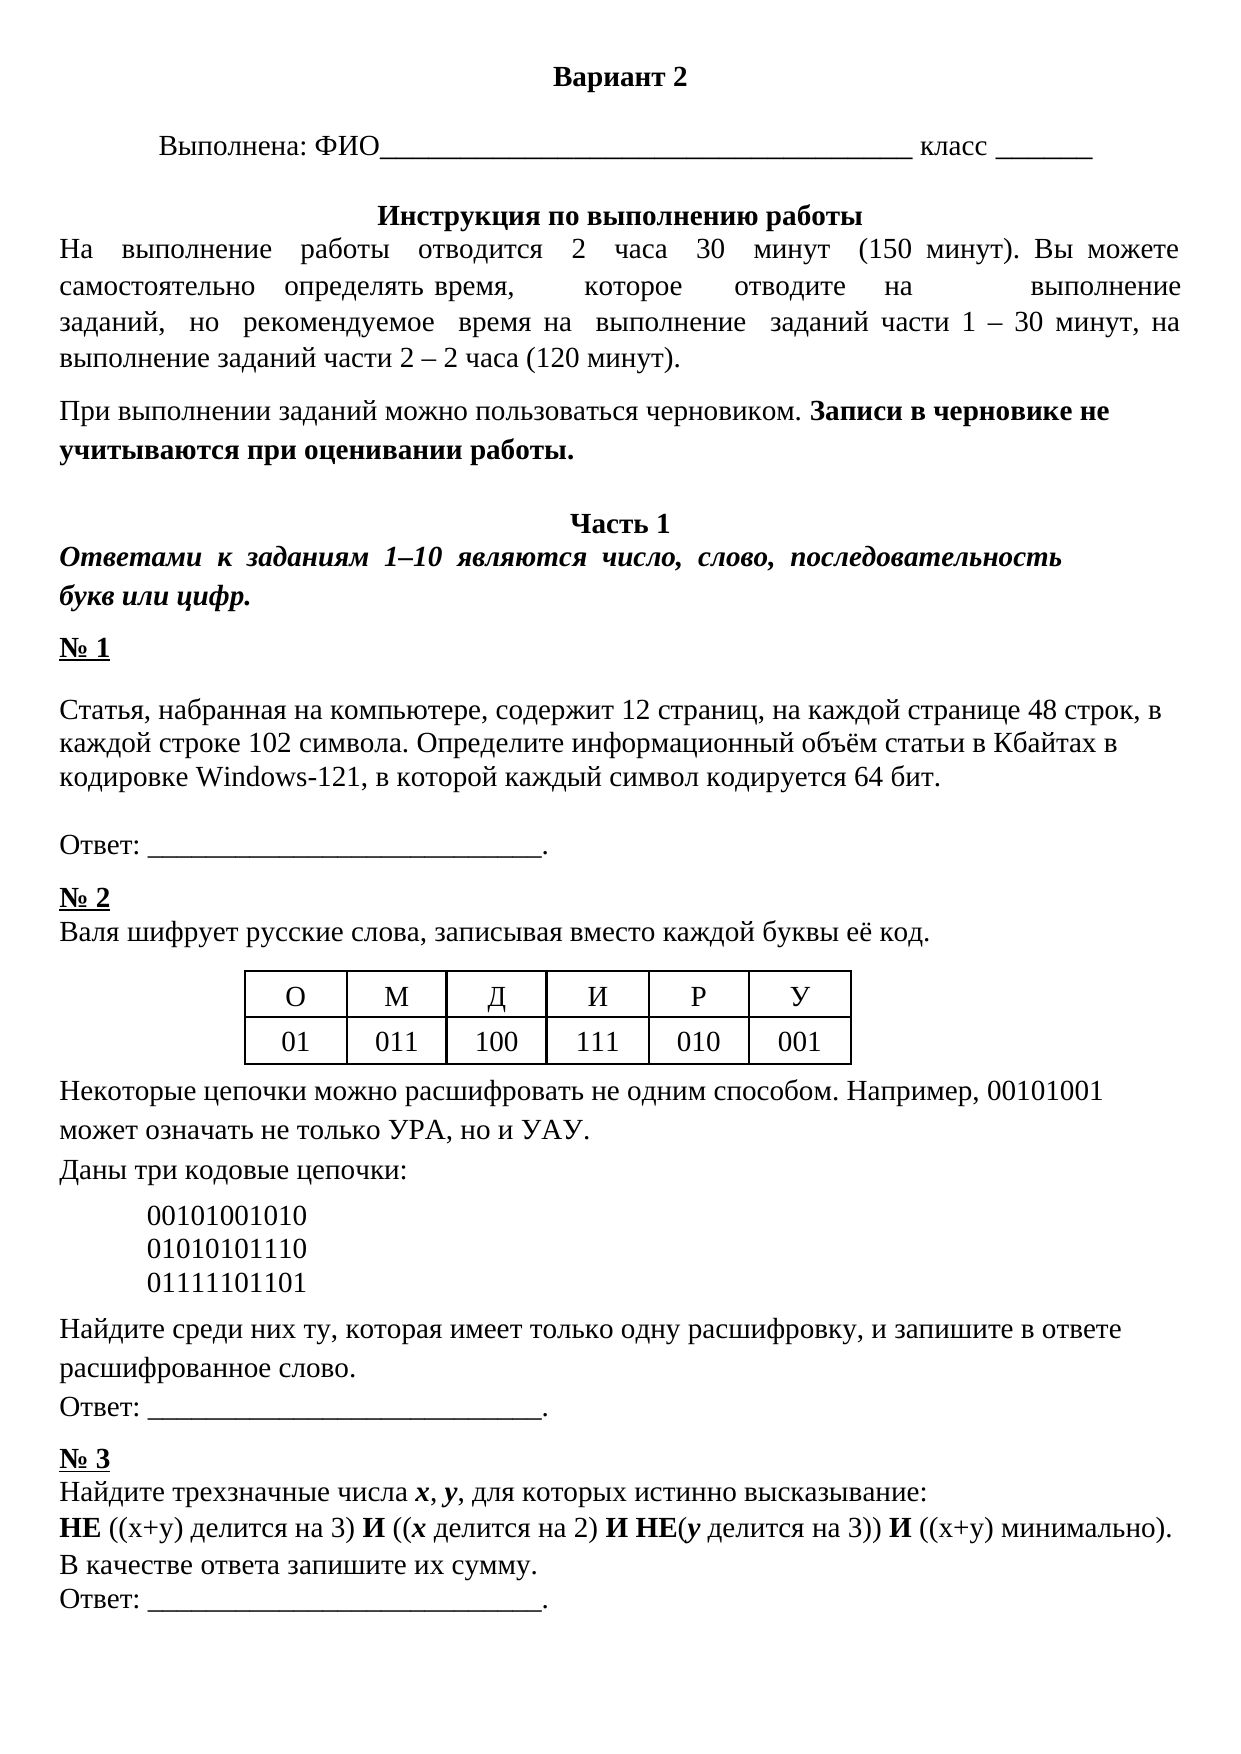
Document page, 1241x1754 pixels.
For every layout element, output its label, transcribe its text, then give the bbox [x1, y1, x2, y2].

table_cell 011 [348, 1018, 445, 1058]
table_header Р [650, 972, 748, 1012]
text На выполнение работы отводится 2 часа 30 минут (150 минут). Вы можете самостоятельно определять время, которое отводите на выполнение заданий, но рекомендуемое время на выполнение заданий части 1 – 30 минут, на выполнение заданий части 2 – 2 часа (120 минут). [59, 232, 1181, 374]
table_cell [246, 1058, 346, 1063]
table_cell 001 [750, 1018, 850, 1058]
text № 1 [59, 637, 1181, 663]
table_cell [448, 1012, 545, 1016]
text Выполнена: ФИО_________________________________ класс ______ [69, 126, 1181, 163]
text Найдите среди них ту, которая имеет только одну расшифровку, и запишите в ответе расшифрованное слово. [59, 1311, 1181, 1384]
table_cell [348, 1012, 445, 1016]
table_header Д [448, 972, 545, 1012]
table_cell 010 [650, 1018, 748, 1058]
text Ответами к заданиям 1–10 являются число, слово, последовательность букв или цифр. [59, 539, 1063, 612]
table_cell [650, 1012, 748, 1016]
table_header М [348, 972, 445, 1012]
table_cell [246, 1012, 346, 1016]
table_cell [750, 1058, 850, 1063]
text Даны три кодовые цепочки: [59, 1152, 1181, 1186]
text Ответ: ___________________________. [59, 1389, 1181, 1423]
table_cell 111 [548, 1018, 648, 1058]
table_header И [548, 972, 648, 1012]
table_cell [448, 1058, 545, 1063]
text Валя шифрует русские слова, записывая вместо каждой буквы её код. [59, 914, 1181, 947]
table_cell 100 [448, 1018, 545, 1058]
text Инструкция по выполнению работы [59, 198, 1181, 232]
text Некоторые цепочки можно расшифровать не одним способом. Например, 00101001 может означать не только УРА, но и УАУ. [59, 1073, 1181, 1146]
table_cell [650, 1058, 748, 1063]
text Статья, набранная на компьютере, содержит 12 страниц, на каждой странице 48 строк, в каждой строке 102 символа. Определите информационный объём статьи в Кбайтах в кодировке Windows-121, в которой каждый символ кодируется 64 бит. [59, 692, 1181, 793]
table_cell 01 [246, 1018, 346, 1058]
text 01111101101 [147, 1265, 1181, 1299]
table_cell [548, 1058, 648, 1063]
table_cell [750, 1012, 850, 1016]
table_cell [348, 1058, 445, 1063]
table_header О [246, 972, 346, 1012]
text Ответ: ___________________________. [59, 1581, 1181, 1615]
table_cell [548, 1012, 648, 1016]
table_header У [750, 972, 850, 1012]
text 01010101110 [147, 1232, 1181, 1265]
text Ответ: ___________________________. [59, 827, 1181, 861]
text № 3 [59, 1443, 1181, 1475]
text Вариант 2 [59, 59, 1181, 93]
text При выполнении заданий можно пользоваться черновиком. Записи в черновике не учитываются при оценивании работы. [59, 389, 1181, 467]
text 00101001010 [147, 1198, 1181, 1232]
text НЕ ((x+y) делится на 3) И ((x делится на 2) И НЕ(y делится на 3)) И ((x+y) минимально). В качестве ответа запишите их сумму. [59, 1508, 1181, 1581]
text № 2 [59, 882, 1181, 914]
text Найдите трехзначные числа x, y, для которых истинно высказывание: [59, 1475, 1181, 1508]
text Часть 1 [59, 506, 1181, 539]
